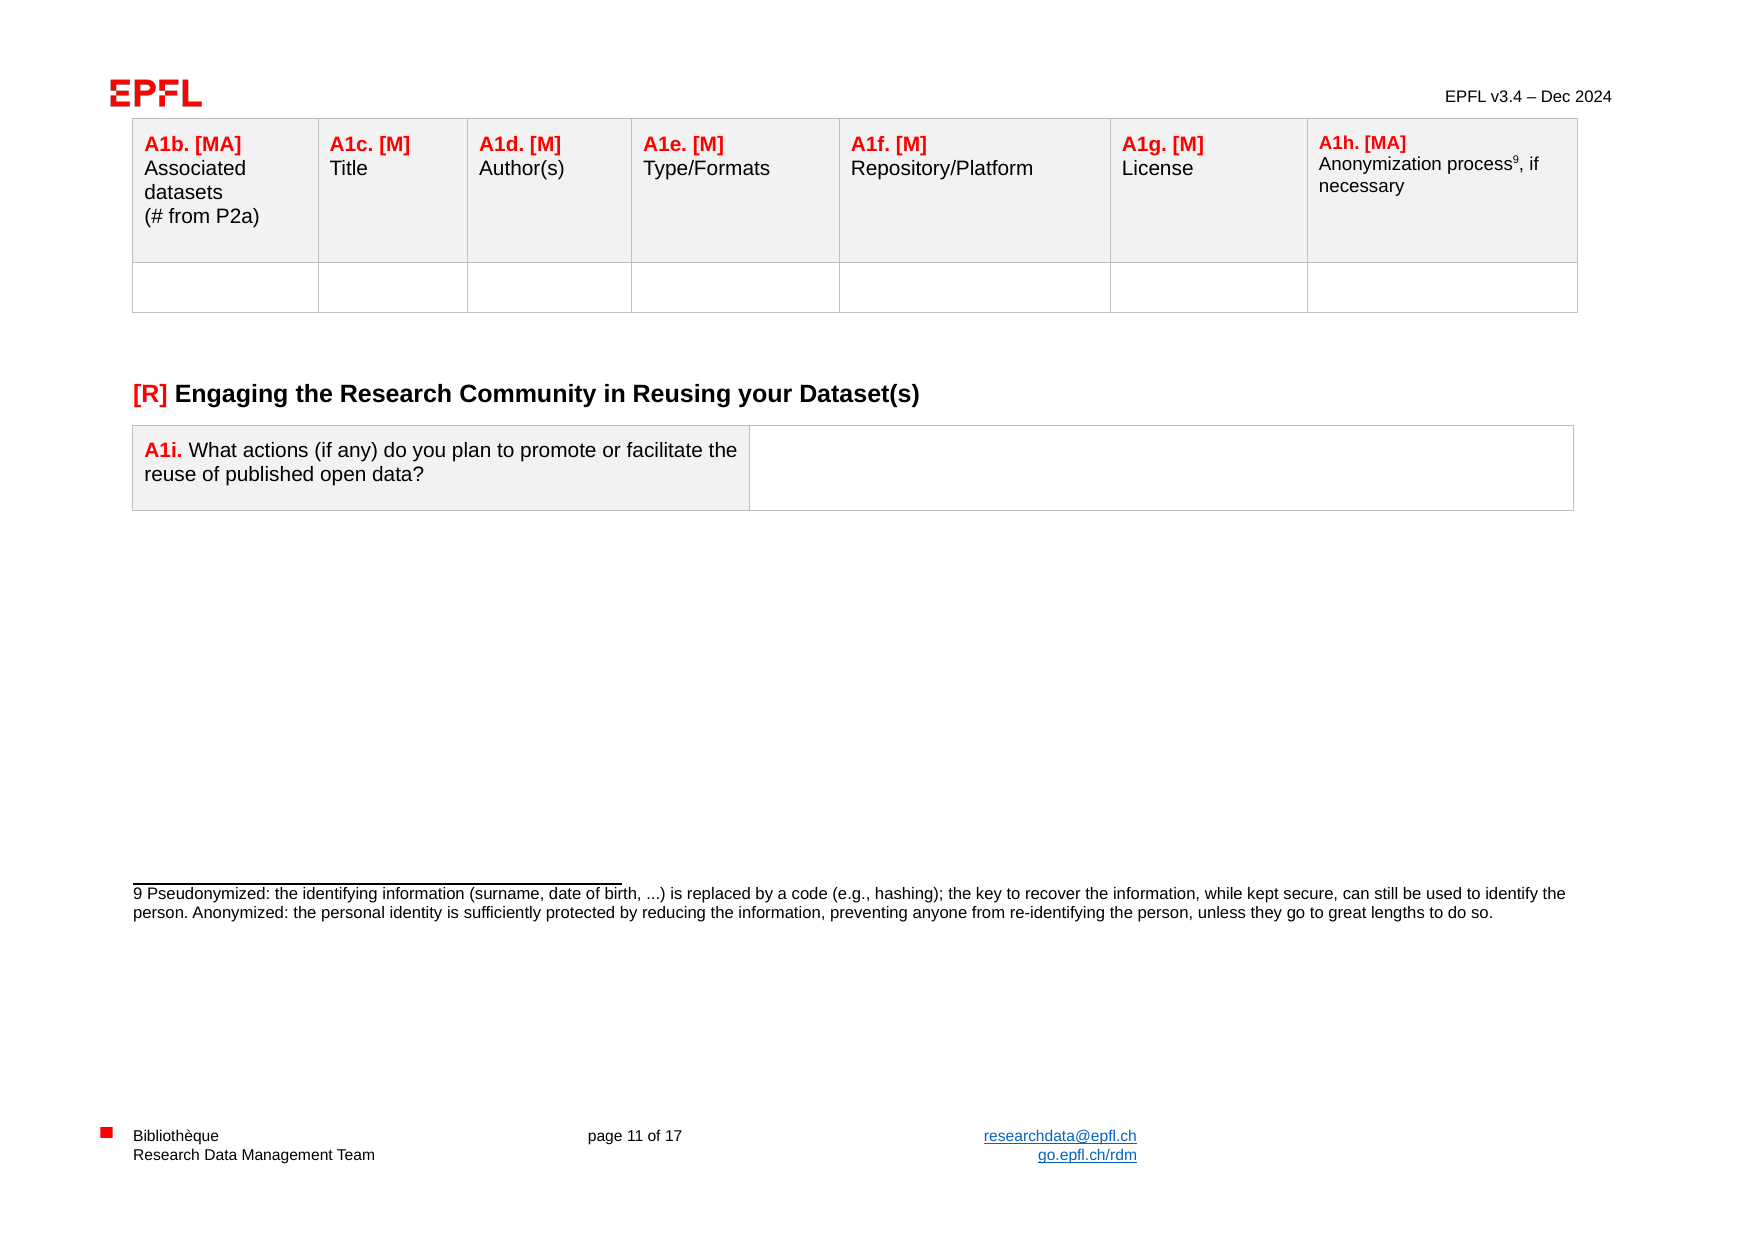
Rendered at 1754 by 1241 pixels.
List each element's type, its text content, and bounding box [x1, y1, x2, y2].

table_cell [1308, 263, 1577, 312]
table_cell [133, 263, 318, 312]
table_header A1i. What actions (if any) do you plan to promote or facilitate the reuse of published open data? [133, 426, 749, 510]
table_header A1g. [M] License [1111, 119, 1307, 262]
table_header A1c. [M] Title [319, 119, 467, 262]
table_cell [468, 263, 631, 312]
table_header A1e. [M] Type/Formats [632, 119, 839, 262]
table_cell [632, 263, 839, 312]
table_header A1b. [MA] Associated datasets (# from P2a) [133, 119, 318, 262]
table_header [750, 426, 1573, 510]
table_header A1d. [M] Author(s) [468, 119, 631, 262]
table_header A1h. [MA] Anonymization process, if necessary [1308, 119, 1577, 262]
table_cell [840, 263, 1110, 312]
table_header A1f. [M] Repository/Platform [840, 119, 1110, 262]
subtitle [R] Engaging the Research Community in Reusing your Dataset(s) [133, 379, 1612, 408]
table_cell [319, 263, 467, 312]
table_cell [1111, 263, 1307, 312]
